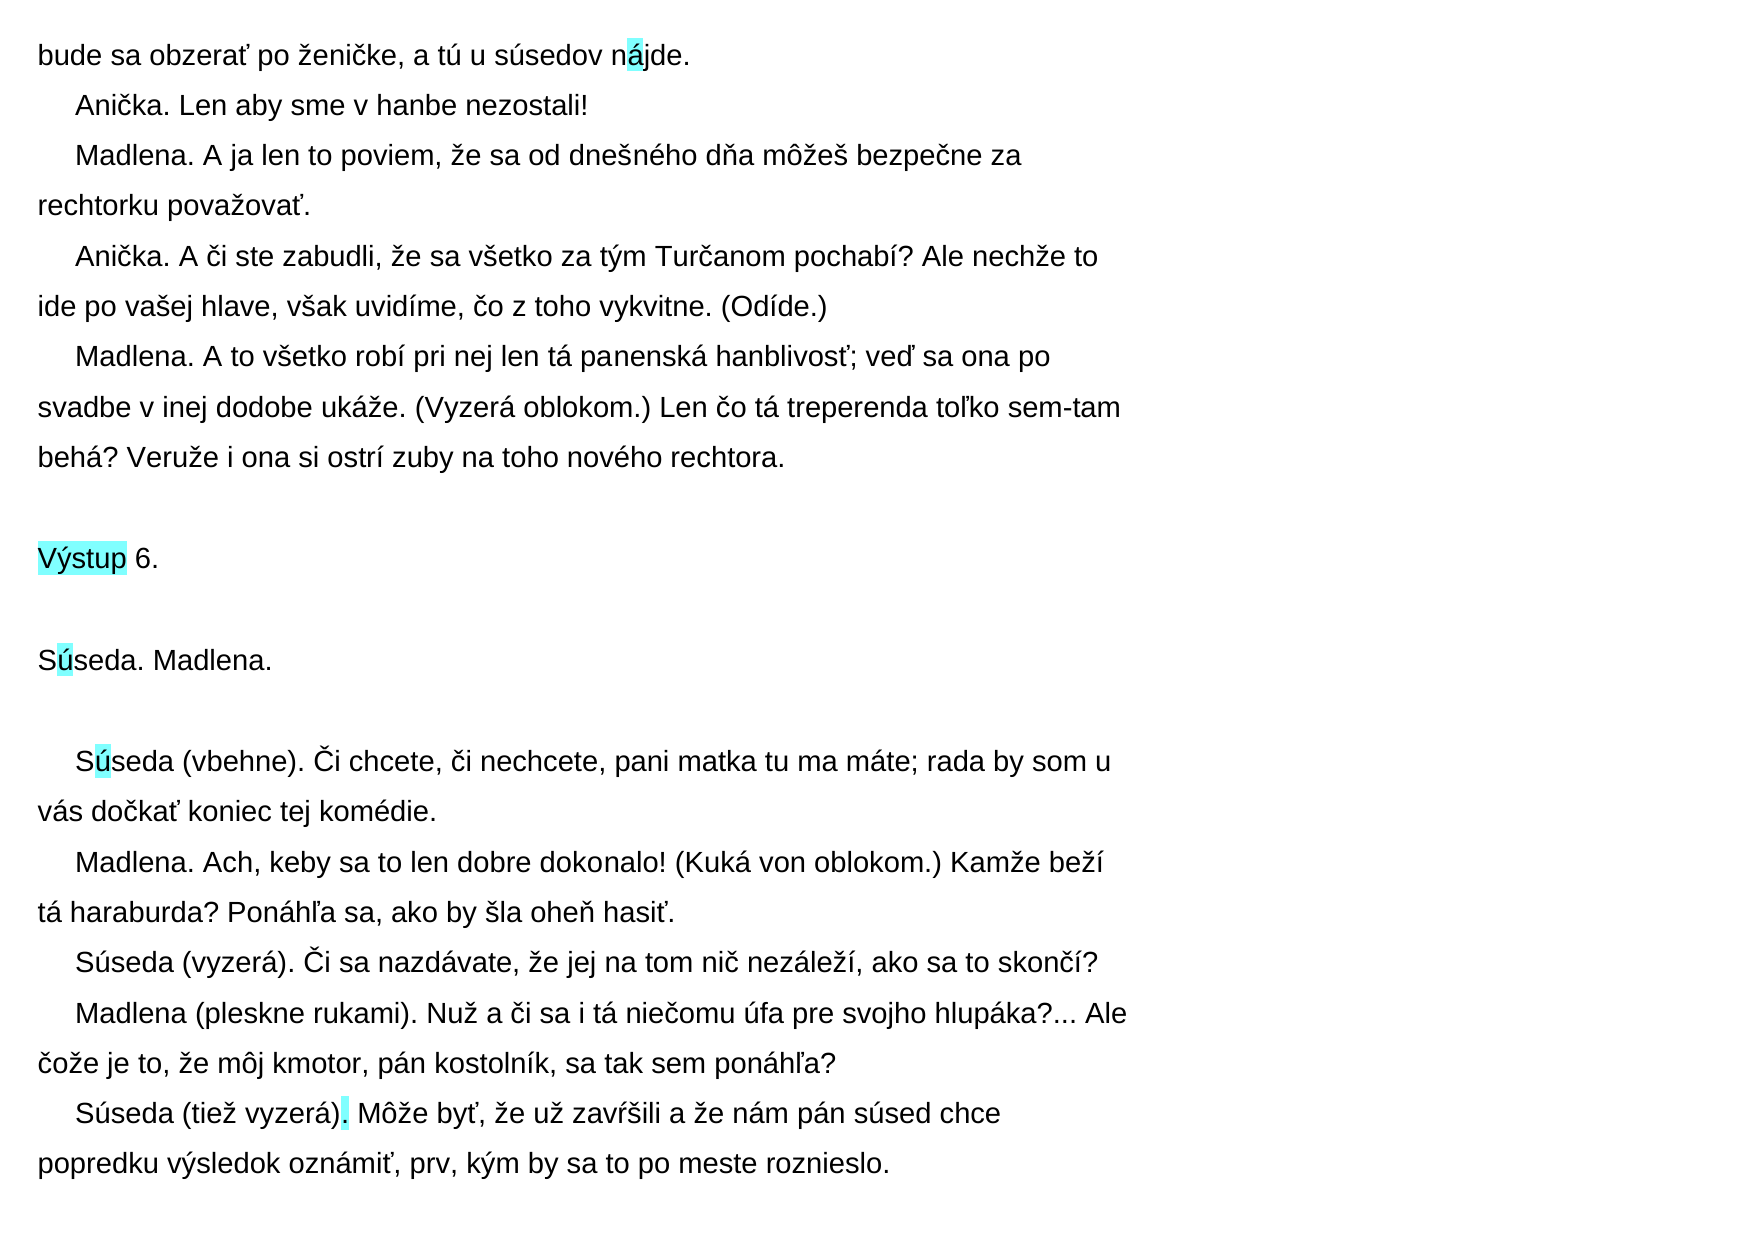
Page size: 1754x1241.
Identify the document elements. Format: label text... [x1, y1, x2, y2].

text Madlena. A ja len to poviem, že sa od dneš­ného dňa môžeš bezpečne za rechtorku pova­žovať. [37, 138, 1130, 222]
text Súseda (vyzerá). Či sa nazdávate, že jej na tom nič nezáleží, ako sa to skončí? [37, 945, 1130, 979]
text Madlena (pleskne rukami). Nuž a či sa i tá niečomu úfa pre svojho hlupáka?... Ale čože je to, že môj kmotor, pán kostolník, sa tak sem ponáhľa? [37, 996, 1130, 1079]
text Súseda (tiež vyzerá). Môže byť, že už zavŕšili a že nám pán súsed chce popredku výsledok oznámiť, prv, kým by sa to po meste roznieslo. [37, 1096, 1130, 1180]
text Výstup 6. [37, 541, 1130, 575]
text Anička. A či ste zabudli, že sa všetko za tým Turčanom pochabí? Ale nechže to ide po vašej hlave, však uvidíme, čo z toho vykvitne. (Odíde.) [37, 239, 1130, 323]
text Madlena. A to všetko robí pri nej len tá pa­nenská hanblivosť; veď sa ona po svadbe v inej dodobe ukáže. (Vyzerá oblokom.) Len čo tá treperenda toľko sem-tam behá? Veruže i ona si ostrí zuby na toho nového rechtora. [37, 339, 1130, 473]
text bude sa obzerať po že­ničke, a tú u súsedov nájde. [37, 37, 1130, 71]
text Súseda (vbehne). Či chcete, či nechcete, pani matka tu ma máte; rada by som u vás dočkať koniec tej komédie. [37, 744, 1130, 828]
subtitle Súseda. Madlena. [37, 643, 1130, 676]
text Madlena. Ach, keby sa to len dobre doko­nalo! (Kuká von oblokom.) Kamže beží tá hara­burda? Ponáhľa sa, ako by šla oheň hasiť. [37, 845, 1130, 928]
text Anička. Len aby sme v hanbe nezostali! [37, 88, 1130, 121]
